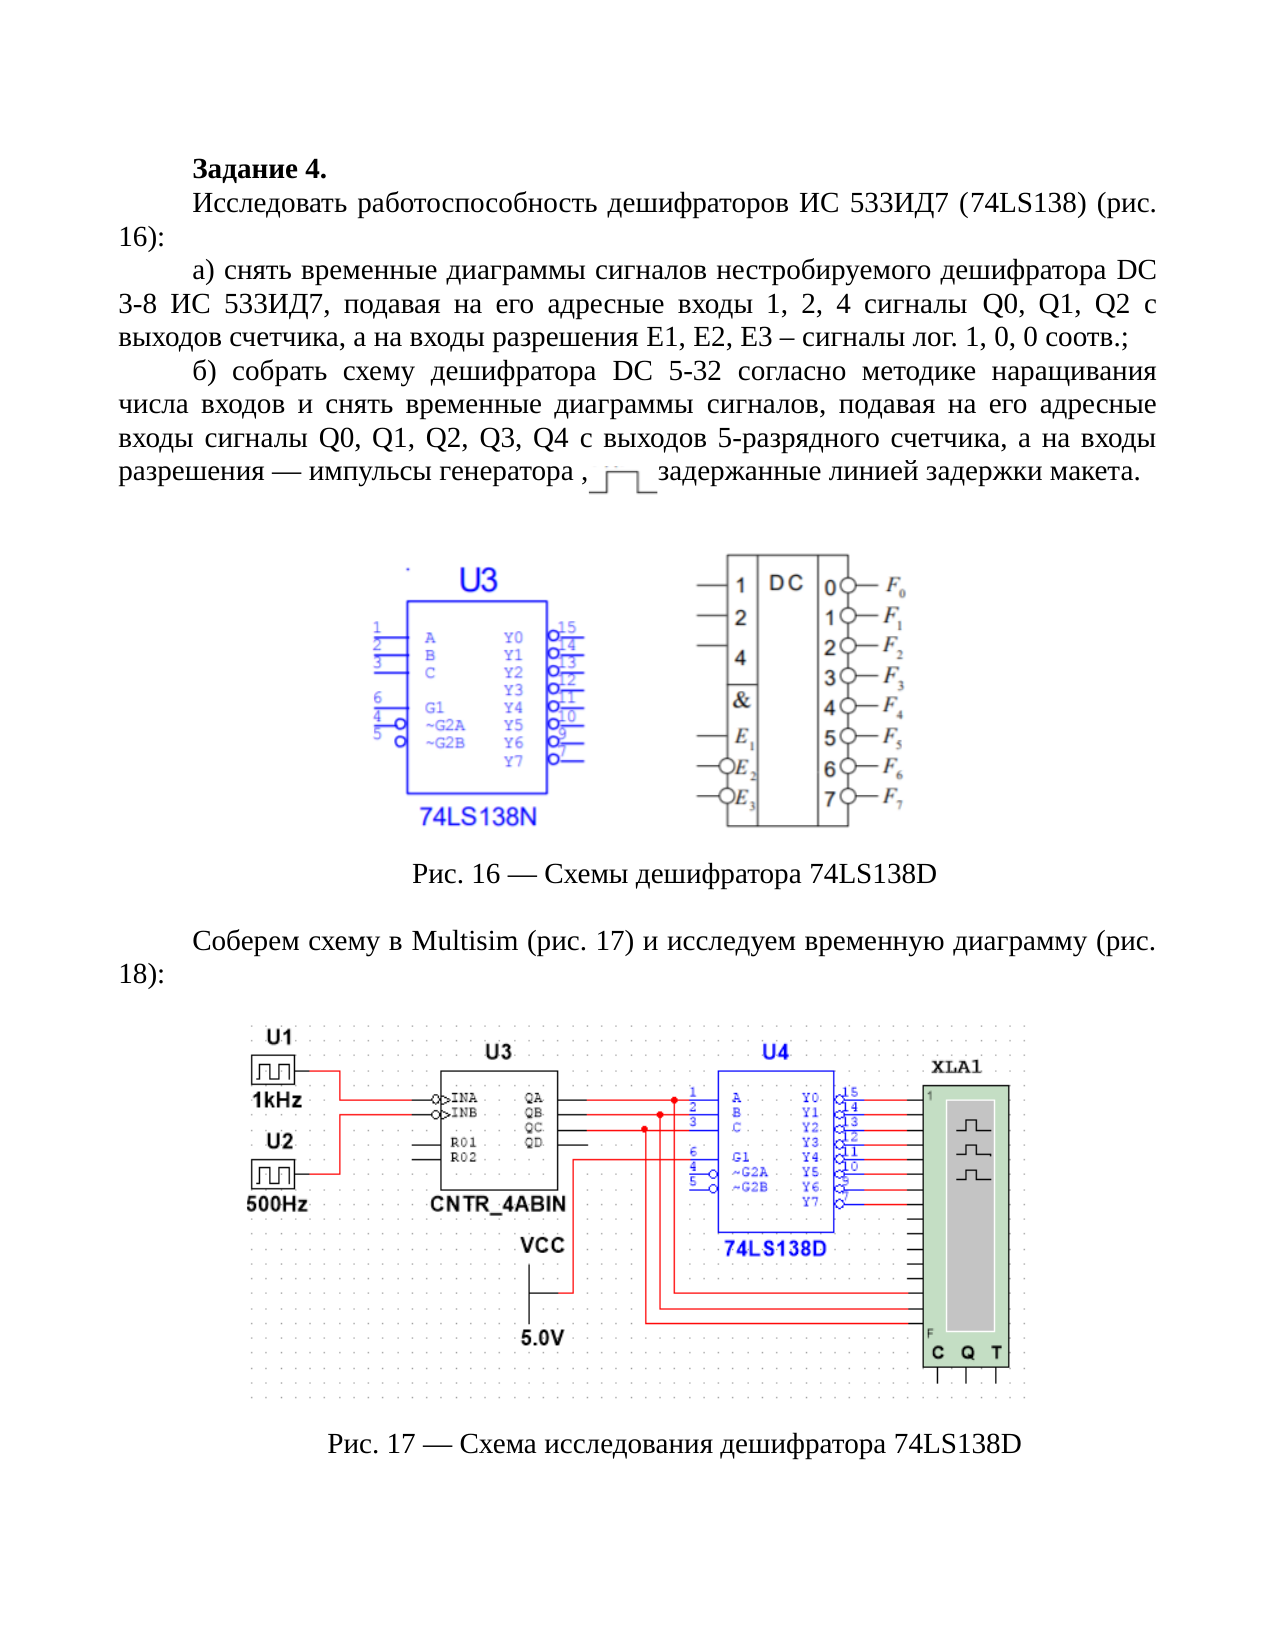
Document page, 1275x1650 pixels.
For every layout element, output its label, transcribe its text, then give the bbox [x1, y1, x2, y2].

picture [246, 1023, 1029, 1405]
text Исследовать работоспособность дешифраторов ИС 533ИД7 (74LS138) (рис. 16): [118, 185, 1157, 252]
text Рис. 16 — Схемы дешифратора 74LS138D [118, 856, 1157, 889]
picture [358, 535, 917, 834]
text Задание 4. [118, 152, 1157, 185]
picture [588, 466, 658, 501]
text а) снять временные диаграммы сигналов нестробируемого дешифратора DC 3-8 ИС 533ИД7, подавая на его адресные входы 1, 2, 4 сигналы Q0, Q1, Q2 с выходов счетчика, а на входы разрешения E1, E2, E3 – сигналы лог. 1, 0, 0 соотв.; [118, 252, 1157, 353]
text Рис. 17 — Схема исследования дешифратора 74LS138D [118, 1426, 1157, 1460]
text Соберем схему в Multisim (рис. 17) и исследуем временную диаграмму (рис. 18): [118, 923, 1157, 990]
text б) собрать схему дешифратора DC 5-32 согласно методике наращивания числа входов и снять временные диаграммы сигналов, подавая на его адресные входы сигналы Q0, Q1, Q2, Q3, Q4 с выходов 5-разрядного счетчика, а на входы разрешения — импульсы генератора , задержанные линией задержки макета. [118, 353, 1157, 487]
